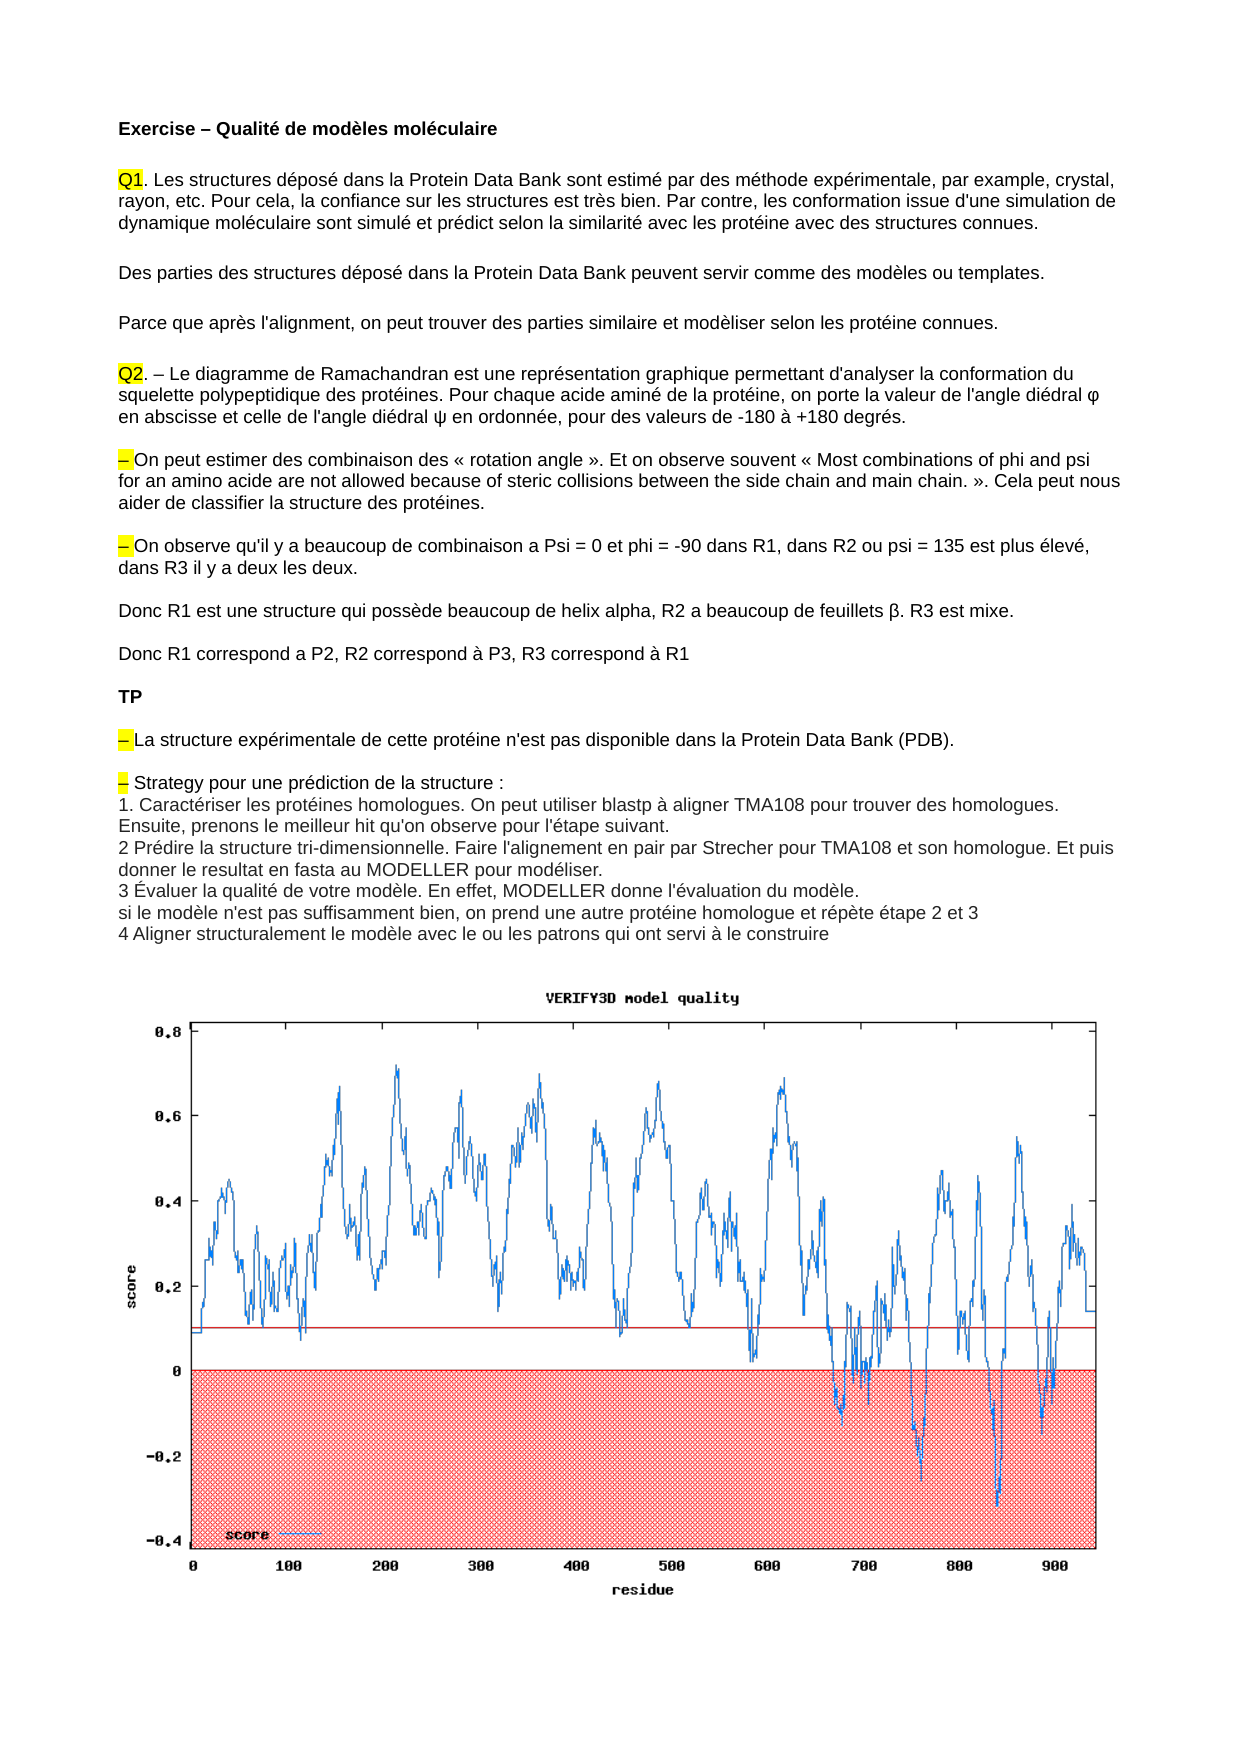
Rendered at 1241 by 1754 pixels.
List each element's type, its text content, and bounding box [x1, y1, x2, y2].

text 1. Caractériser les protéines homologues. On peut utiliser blastp à aligner TMA108 pour trouver des homologues. Ensuite, prenons le meilleur hit qu'on observe pour l'étape suivant. [118, 794, 1122, 837]
text Des parties des structures déposé dans la Protein Data Bank peuvent servir comme des modèles ou templates. [118, 262, 1122, 283]
text – On observe qu'il y a beaucoup de combinaison a Psi = 0 et phi = -90 dans R1, dans R2 ou psi = 135 est plus élevé, dans R3 il y a deux les deux. [118, 535, 1122, 578]
text – On peut estimer des combinaison des « rotation angle ». Et on observe souvent « Most combinations of phi and psi for an amino acide are not allowed because of steric collisions between the side chain and main chain. ». Cela peut nous aider de classifier la structure des protéines. [118, 449, 1122, 513]
text Parce que après l'alignment, on peut trouver des parties similaire et modèliser selon les protéine connues. [118, 312, 1122, 334]
text 2 Prédire la structure tri-dimensionnelle. Faire l'alignement en pair par Strecher pour TMA108 et son homologue. Et puis donner le resultat en fasta au MODELLER pour modéliser. [118, 837, 1122, 880]
text – Strategy pour une prédiction de la structure : [118, 772, 1122, 794]
text si le modèle n'est pas suffisamment bien, on prend une autre protéine homologue et répète étape 2 et 3 [118, 902, 1122, 923]
text Donc R1 correspond a P2, R2 correspond à P3, R3 correspond à R1 [118, 643, 1122, 664]
text – La structure expérimentale de cette protéine n'est pas disponible dans la Protein Data Bank (PDB). [118, 729, 1122, 751]
text TP [118, 686, 1122, 707]
text 4 Aligner structuralement le modèle avec le ou les patrons qui ont servi à le construire [118, 923, 1122, 945]
text 3 Évaluer la qualité de votre modèle. En effet, MODELLER donne l'évaluation du modèle. [118, 880, 1122, 902]
text Exercise – Qualité de modèles moléculaire [118, 118, 1122, 140]
text Q2. – Le diagramme de Ramachandran est une représentation graphique permettant d'analyser la conformation du squelette polypeptidique des protéines. Pour chaque acide aminé de la protéine, on porte la valeur de l'angle diédral φ en abscisse et celle de l'angle diédral ψ en ordonnée, pour des valeurs de -180 à +180 degrés. [118, 362, 1122, 427]
picture [118, 973, 1123, 1601]
text Donc R1 est une structure qui possède beaucoup de helix alpha, R2 a beaucoup de feuillets β. R3 est mixe. [118, 600, 1122, 621]
text Q1. Les structures déposé dans la Protein Data Bank sont estimé par des méthode expérimentale, par example, crystal, rayon, etc. Pour cela, la confiance sur les structures est très bien. Par contre, les conformation issue d'une simulation de dynamique moléculaire sont simulé et prédict selon la similarité avec les protéine avec des structures connues. [118, 168, 1122, 233]
